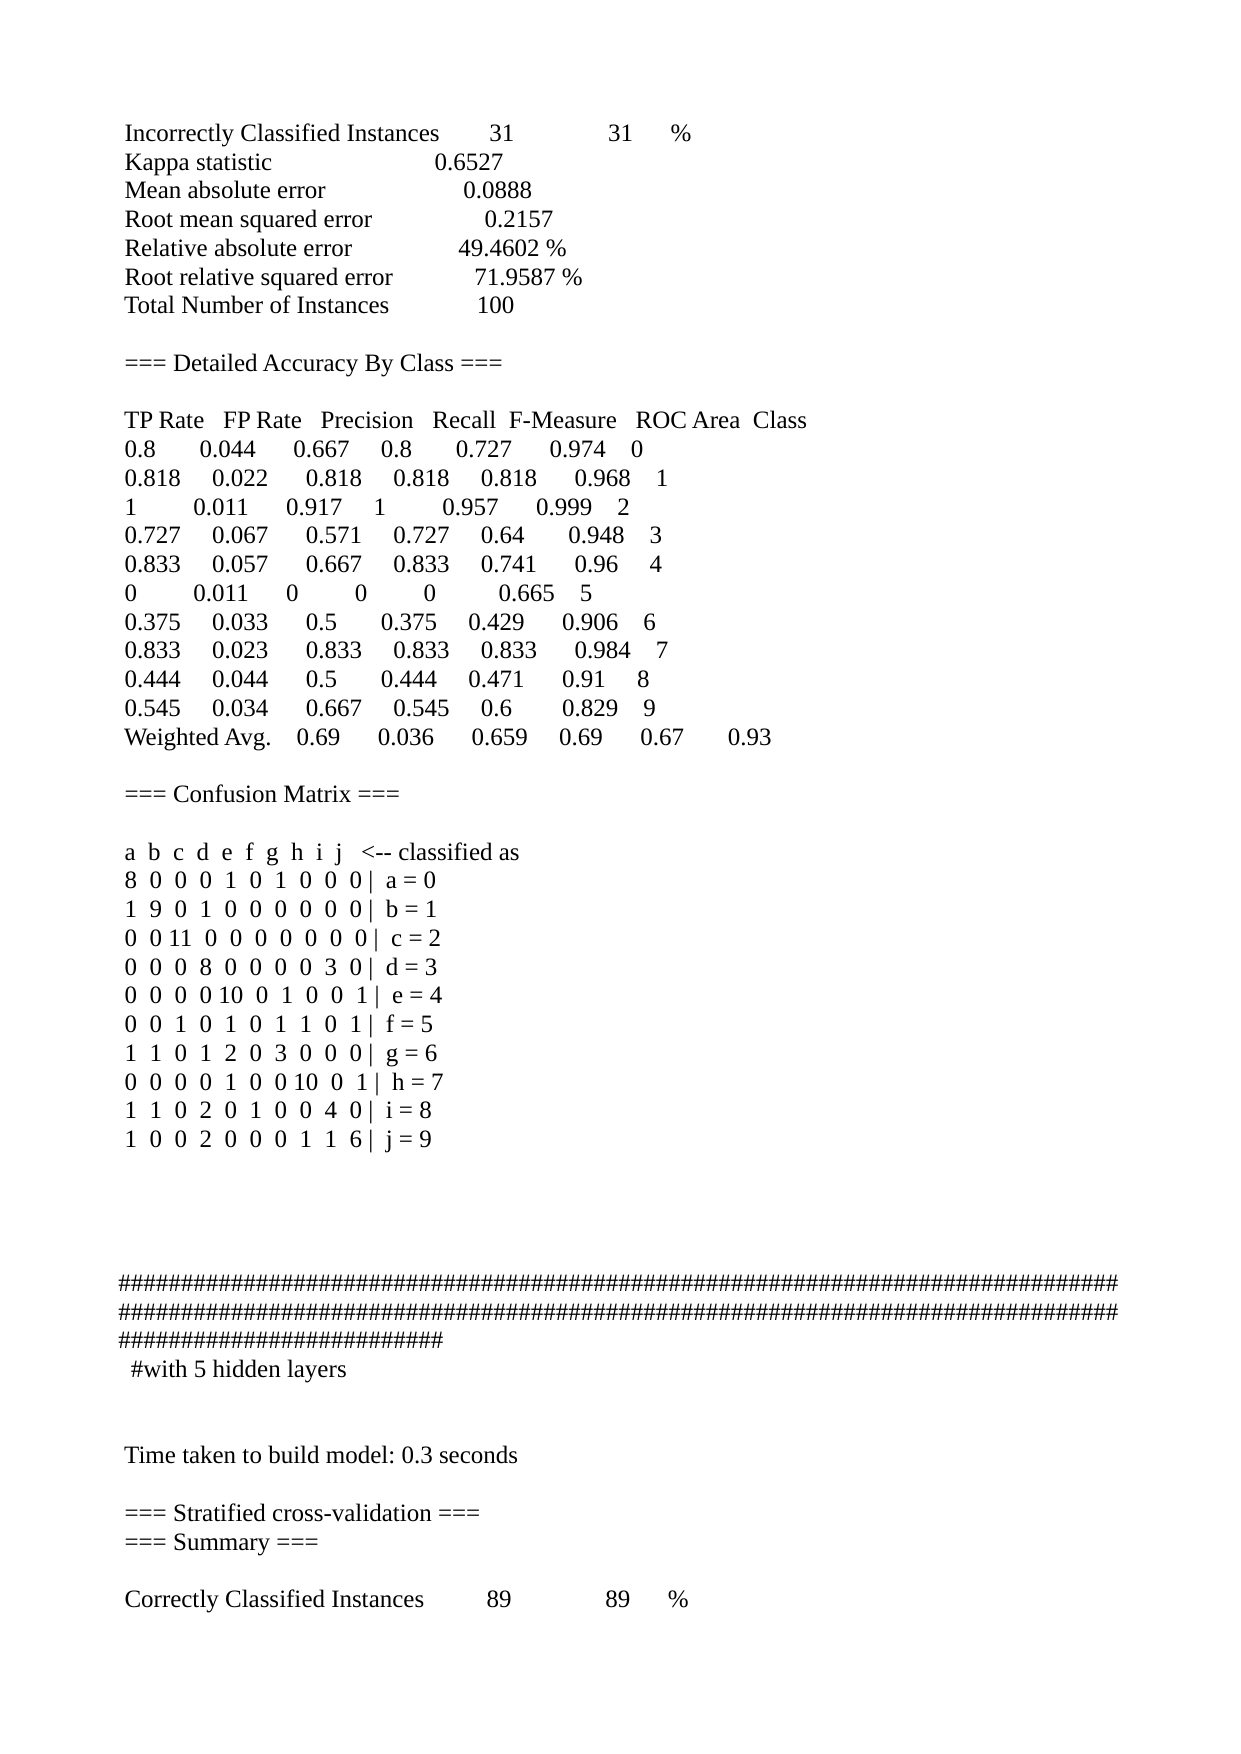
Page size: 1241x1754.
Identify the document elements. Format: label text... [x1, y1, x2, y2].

text 0 0.011 0 0 0 0.665 5 [118, 578, 1122, 607]
text === Detailed Accuracy By Class === [118, 348, 1122, 377]
text === Summary === [118, 1527, 1122, 1556]
text Total Number of Instances 100 [118, 291, 1122, 319]
text Incorrectly Classified Instances 31 31 % [118, 118, 1122, 147]
text === Stratified cross-validation === [118, 1498, 1122, 1527]
text 1 1 0 2 0 1 0 0 4 0 | i = 8 [118, 1096, 1122, 1124]
text 0.545 0.034 0.667 0.545 0.6 0.829 9 [118, 693, 1122, 722]
text === Confusion Matrix === [118, 779, 1122, 808]
text TP Rate FP Rate Precision Recall F-Measure ROC Area Class [118, 406, 1122, 434]
text Correctly Classified Instances 89 89 % [118, 1584, 1122, 1613]
text Root mean squared error 0.2157 [118, 204, 1122, 233]
text 0 0 1 0 1 0 1 1 0 1 | f = 5 [118, 1009, 1122, 1038]
text 1 1 0 1 2 0 3 0 0 0 | g = 6 [118, 1038, 1122, 1067]
text Weighted Avg. 0.69 0.036 0.659 0.69 0.67 0.93 [118, 722, 1122, 751]
text Relative absolute error 49.4602 % [118, 233, 1122, 262]
text 0.8 0.044 0.667 0.8 0.727 0.974 0 [118, 434, 1122, 463]
text 0.833 0.057 0.667 0.833 0.741 0.96 4 [118, 549, 1122, 578]
text 0.375 0.033 0.5 0.375 0.429 0.906 6 [118, 607, 1122, 636]
text Time taken to build model: 0.3 seconds [118, 1441, 1122, 1469]
text 0.727 0.067 0.571 0.727 0.64 0.948 3 [118, 521, 1122, 549]
text Mean absolute error 0.0888 [118, 176, 1122, 204]
text 0.444 0.044 0.5 0.444 0.471 0.91 8 [118, 664, 1122, 693]
text Root relative squared error 71.9587 % [118, 262, 1122, 291]
text 0 0 0 0 10 0 1 0 0 1 | e = 4 [118, 981, 1122, 1009]
text 0.818 0.022 0.818 0.818 0.818 0.968 1 [118, 463, 1122, 492]
text 0 0 0 8 0 0 0 0 3 0 | d = 3 [118, 952, 1122, 981]
text a b c d e f g h i j <-- classified as [118, 837, 1122, 866]
text 0 0 11 0 0 0 0 0 0 0 | c = 2 [118, 923, 1122, 952]
text ########################################################################################################################################################################################## [118, 1239, 1122, 1354]
text 0.833 0.023 0.833 0.833 0.833 0.984 7 [118, 636, 1122, 664]
text 1 0.011 0.917 1 0.957 0.999 2 [118, 492, 1122, 521]
text 1 9 0 1 0 0 0 0 0 0 | b = 1 [118, 894, 1122, 923]
text 8 0 0 0 1 0 1 0 0 0 | a = 0 [118, 866, 1122, 894]
text 0 0 0 0 1 0 0 10 0 1 | h = 7 [118, 1067, 1122, 1096]
text 1 0 0 2 0 0 0 1 1 6 | j = 9 [118, 1124, 1122, 1153]
text #with 5 hidden layers [118, 1354, 1122, 1383]
text Kappa statistic 0.6527 [118, 147, 1122, 176]
